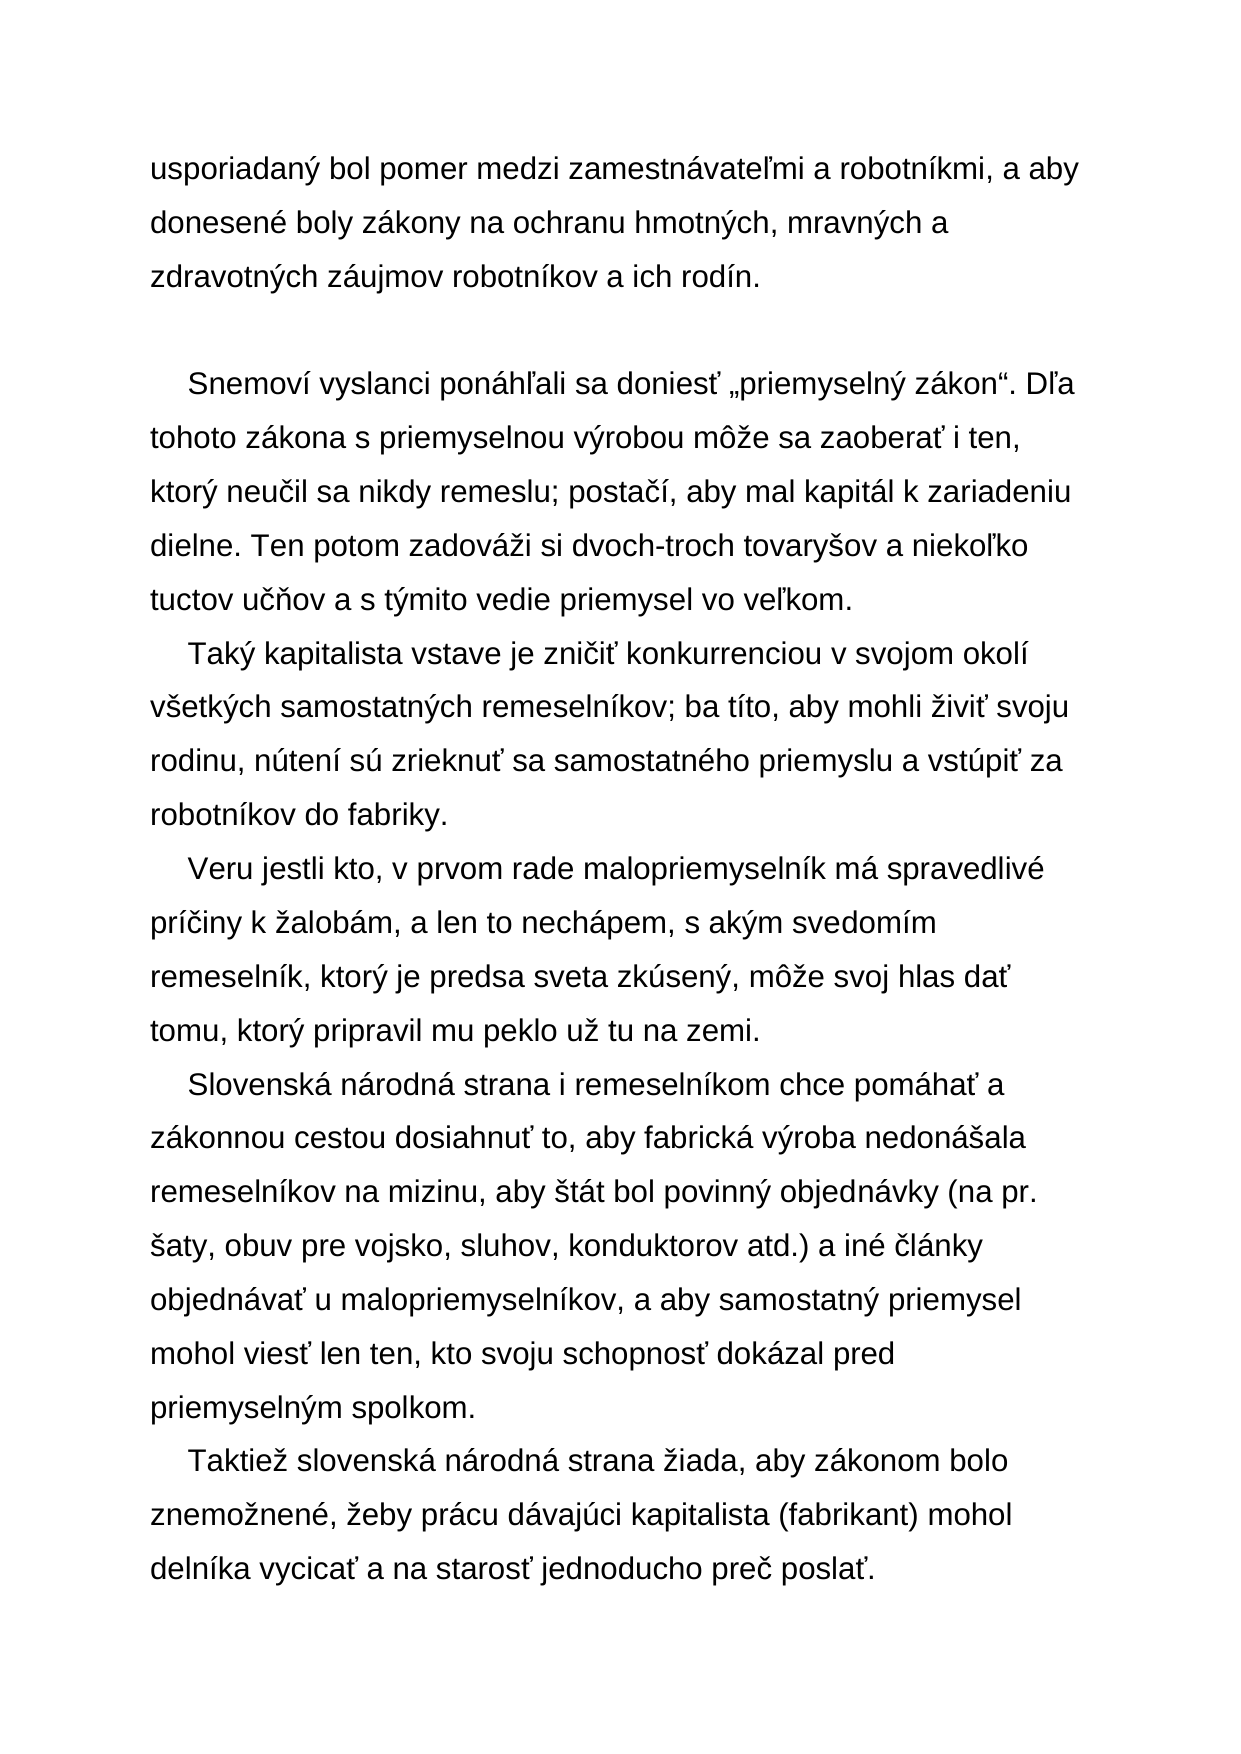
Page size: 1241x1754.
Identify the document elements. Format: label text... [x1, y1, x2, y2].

text usporia­daný bol pomer medzi zamestnávateľmi a robotníkmi, a aby donesené boly zákony na ochranu hmotných, mravných a zdravotných záujmov robotníkov a ich rodín. [150, 150, 1091, 294]
text Taký kapitalista vstave je zničiť konkurrenciou v svojom okolí všetkých samostatných remeselníkov; ba títo, aby mohli živiť svoju rodinu, nútení sú zrieknuť sa samostatného prie­myslu a vstúpiť za robotníkov do fabriky. [150, 635, 1091, 832]
text Taktiež slovenská národná strana žiada, aby zákonom bolo znemožnené, žeby prácu dávajúci kapitalista (fabrikant) mohol delníka vycicať a na starosť jednoducho preč poslať. [150, 1442, 1091, 1586]
text Slovenská národná strana i remeselníkom chce pomáhať a zákonnou cestou dosiahnuť to, aby fabrická výroba nedonášala remeselníkov na mizinu, aby štát bol povinný objed­návky (na pr. šaty, obuv pre vojsko, sluhov, konduktorov atd.) a iné články objednávať u malopriemyselníkov, a aby samo­statný priemysel mohol viesť len ten, kto svoju schopnosť dokázal pred priemyselným spolkom. [150, 1066, 1091, 1424]
text Veru jestli kto, v prvom rade malopriemyselník má spravedlivé príčiny k žalobám, a len to nechápem, s akým sve­domím remeselník, ktorý je predsa sveta zkúsený, môže svoj hlas dať tomu, ktorý pripravil mu peklo už tu na zemi. [150, 850, 1091, 1048]
text Snemoví vyslanci ponáhľali sa doniesť „priemyselný zákon“. Dľa tohoto zákona s priemyselnou výrobou môže sa zaoberať i ten, ktorý neučil sa nikdy remeslu; postačí, aby mal kapitál k zariadeniu dielne. Ten potom zadováži si dvoch-troch tovaryšov a niekoľko tuctov učňov a s týmito vedie priemysel vo veľkom. [150, 365, 1091, 617]
